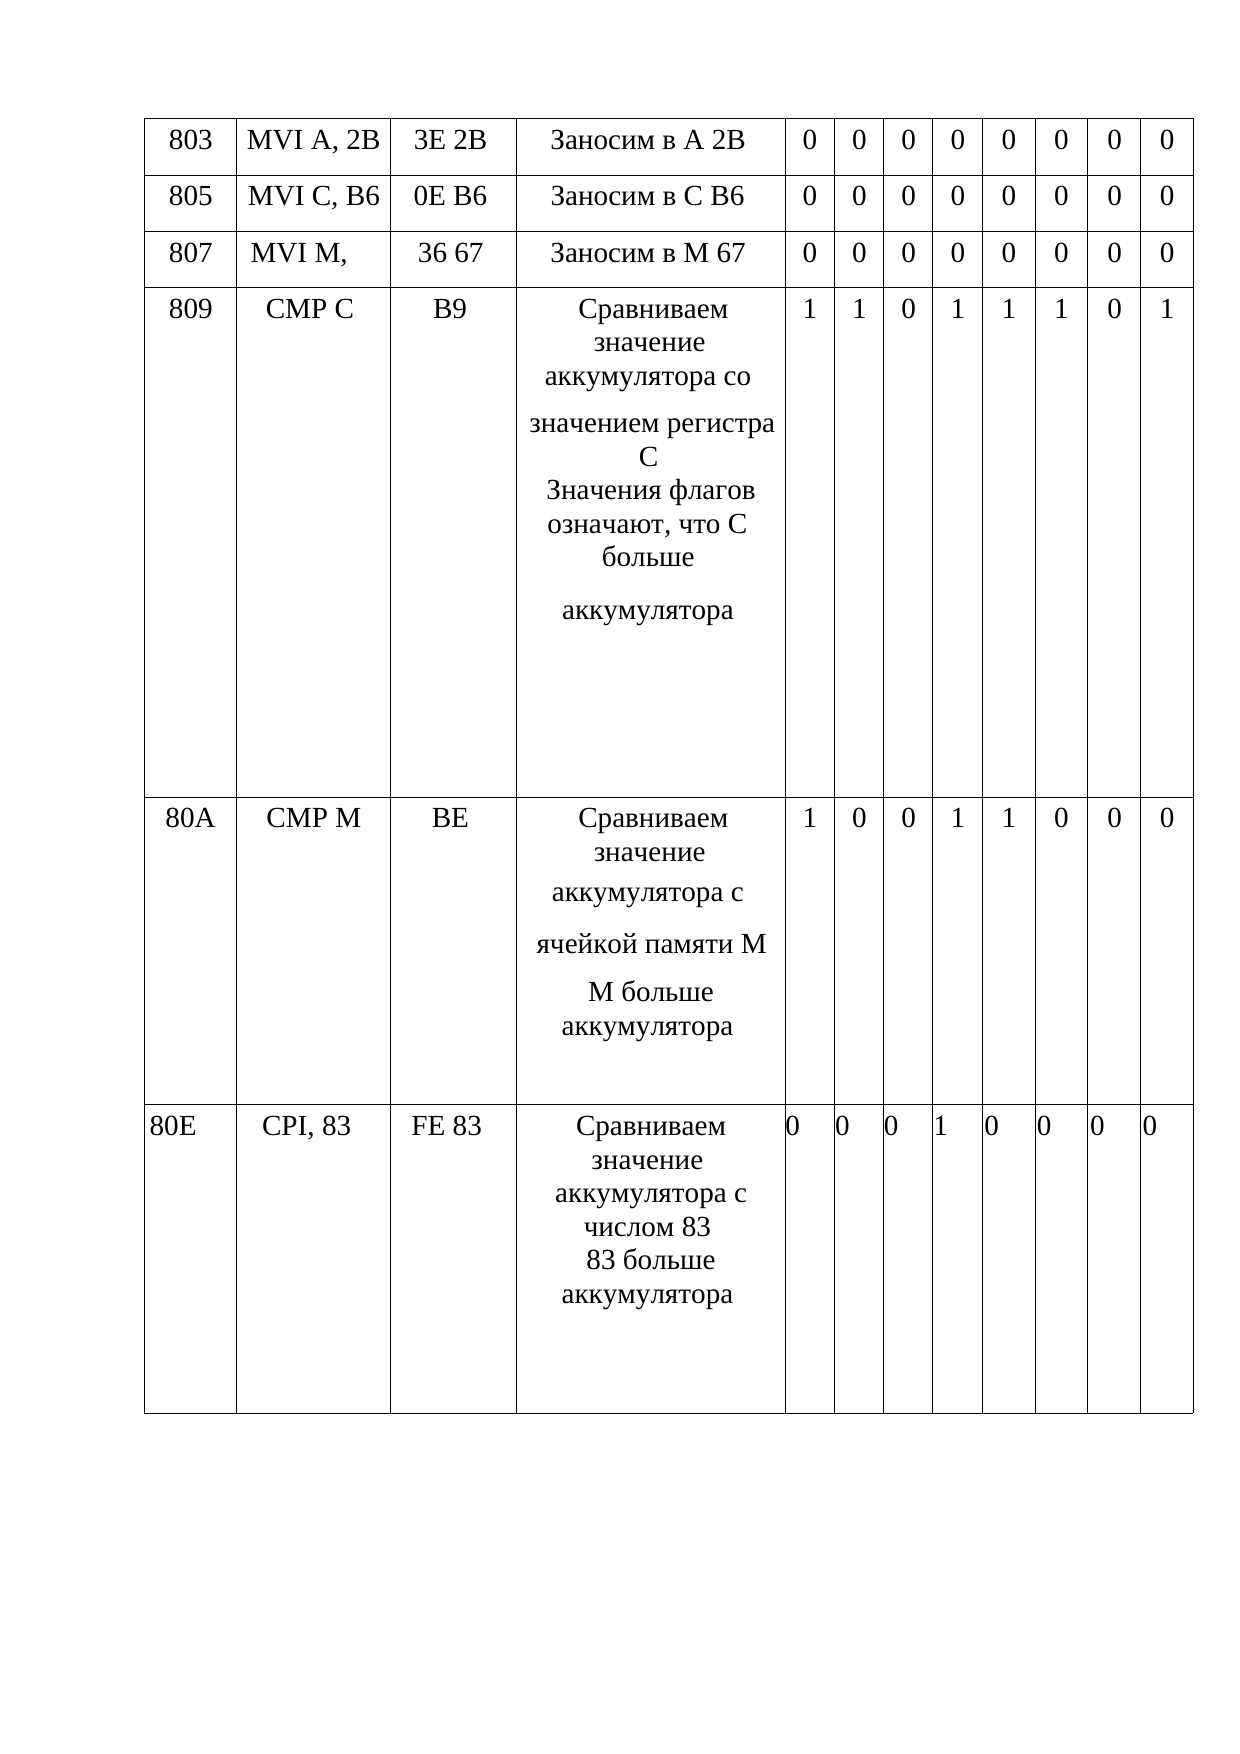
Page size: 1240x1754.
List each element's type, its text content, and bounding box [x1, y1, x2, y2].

table_cell 0 [786, 1105, 834, 1413]
table_cell 0 [786, 232, 834, 287]
table_cell 0 [1036, 1105, 1087, 1413]
table_cell 0 [1141, 798, 1193, 1104]
table_cell CMP M [237, 798, 390, 1104]
table_cell CPI, 83 [237, 1105, 390, 1413]
table_cell 80E [145, 1105, 236, 1413]
table_cell Заносим в M 67 [517, 232, 785, 287]
table_cell 0 [983, 232, 1035, 287]
table_cell 0 [1036, 119, 1087, 174]
table_cell 807 [145, 232, 236, 287]
table_cell 80A [145, 798, 236, 1104]
table_cell 0 [835, 798, 883, 1104]
table_cell 0 [786, 119, 834, 174]
table_cell 1 [933, 288, 982, 797]
table_cell 1 [1036, 288, 1087, 797]
table_cell FE 83 [391, 1105, 516, 1413]
table_cell 0 [884, 176, 932, 231]
table_cell 3E 2B [391, 119, 516, 174]
table_cell 0 [1141, 119, 1193, 174]
table_cell 0 [983, 176, 1035, 231]
table_cell 0 [1088, 288, 1140, 797]
table_cell MVI M, [237, 232, 390, 287]
table_cell 1 [933, 1105, 982, 1413]
table_cell 0 [1036, 232, 1087, 287]
table_cell CMP C [237, 288, 390, 797]
table_cell 809 [145, 288, 236, 797]
table_cell Сравниваем значение аккумулятора с числом 83 83 больше аккумулятора [517, 1105, 785, 1413]
table_cell 0 [1088, 1105, 1140, 1413]
table_cell 0 [835, 176, 883, 231]
table_cell Сравниваем значение аккумулятора со значением регистра C Значения флагов означают, что C больше аккумулятора [517, 288, 785, 797]
table_cell 0 [1036, 176, 1087, 231]
table_cell 0 [884, 232, 932, 287]
table_cell 1 [933, 798, 982, 1104]
table_cell 0 [1141, 1105, 1193, 1413]
table_cell 0 [1141, 232, 1193, 287]
table_cell 0 [884, 1105, 932, 1413]
table_cell 0 [983, 119, 1035, 174]
table_cell 0 [933, 176, 982, 231]
table_cell MVI C, B6 [237, 176, 390, 231]
table_cell 0 [1088, 232, 1140, 287]
table_cell 803 [145, 119, 236, 174]
table_cell Заносим в A 2B [517, 119, 785, 174]
table_cell 1 [1141, 288, 1193, 797]
table_cell BE [391, 798, 516, 1104]
table_cell 0E B6 [391, 176, 516, 231]
table_cell 0 [835, 119, 883, 174]
table_cell 0 [1088, 798, 1140, 1104]
table_cell 0 [1088, 176, 1140, 231]
table_cell 1 [786, 798, 834, 1104]
table_cell 0 [933, 119, 982, 174]
table_cell 0 [786, 176, 834, 231]
table_cell 0 [884, 119, 932, 174]
table_cell 1 [786, 288, 834, 797]
table_cell 0 [884, 798, 932, 1104]
table_cell Заносим в C B6 [517, 176, 785, 231]
table_cell B9 [391, 288, 516, 797]
table_cell 36 67 [391, 232, 516, 287]
table_cell 0 [933, 232, 982, 287]
table_cell 805 [145, 176, 236, 231]
table_cell 0 [1088, 119, 1140, 174]
table_cell Сравниваем значение аккумулятора с ячейкой памяти M M больше аккумулятора [517, 798, 785, 1104]
table_cell MVI A, 2B [237, 119, 390, 174]
table_cell 1 [983, 798, 1035, 1104]
table_cell 1 [835, 288, 883, 797]
table_cell 0 [1036, 798, 1087, 1104]
table_cell 1 [983, 288, 1035, 797]
table_cell 0 [835, 232, 883, 287]
table_cell 0 [983, 1105, 1035, 1413]
table_cell 0 [884, 288, 932, 797]
table_cell 0 [835, 1105, 883, 1413]
table_cell 0 [1141, 176, 1193, 231]
